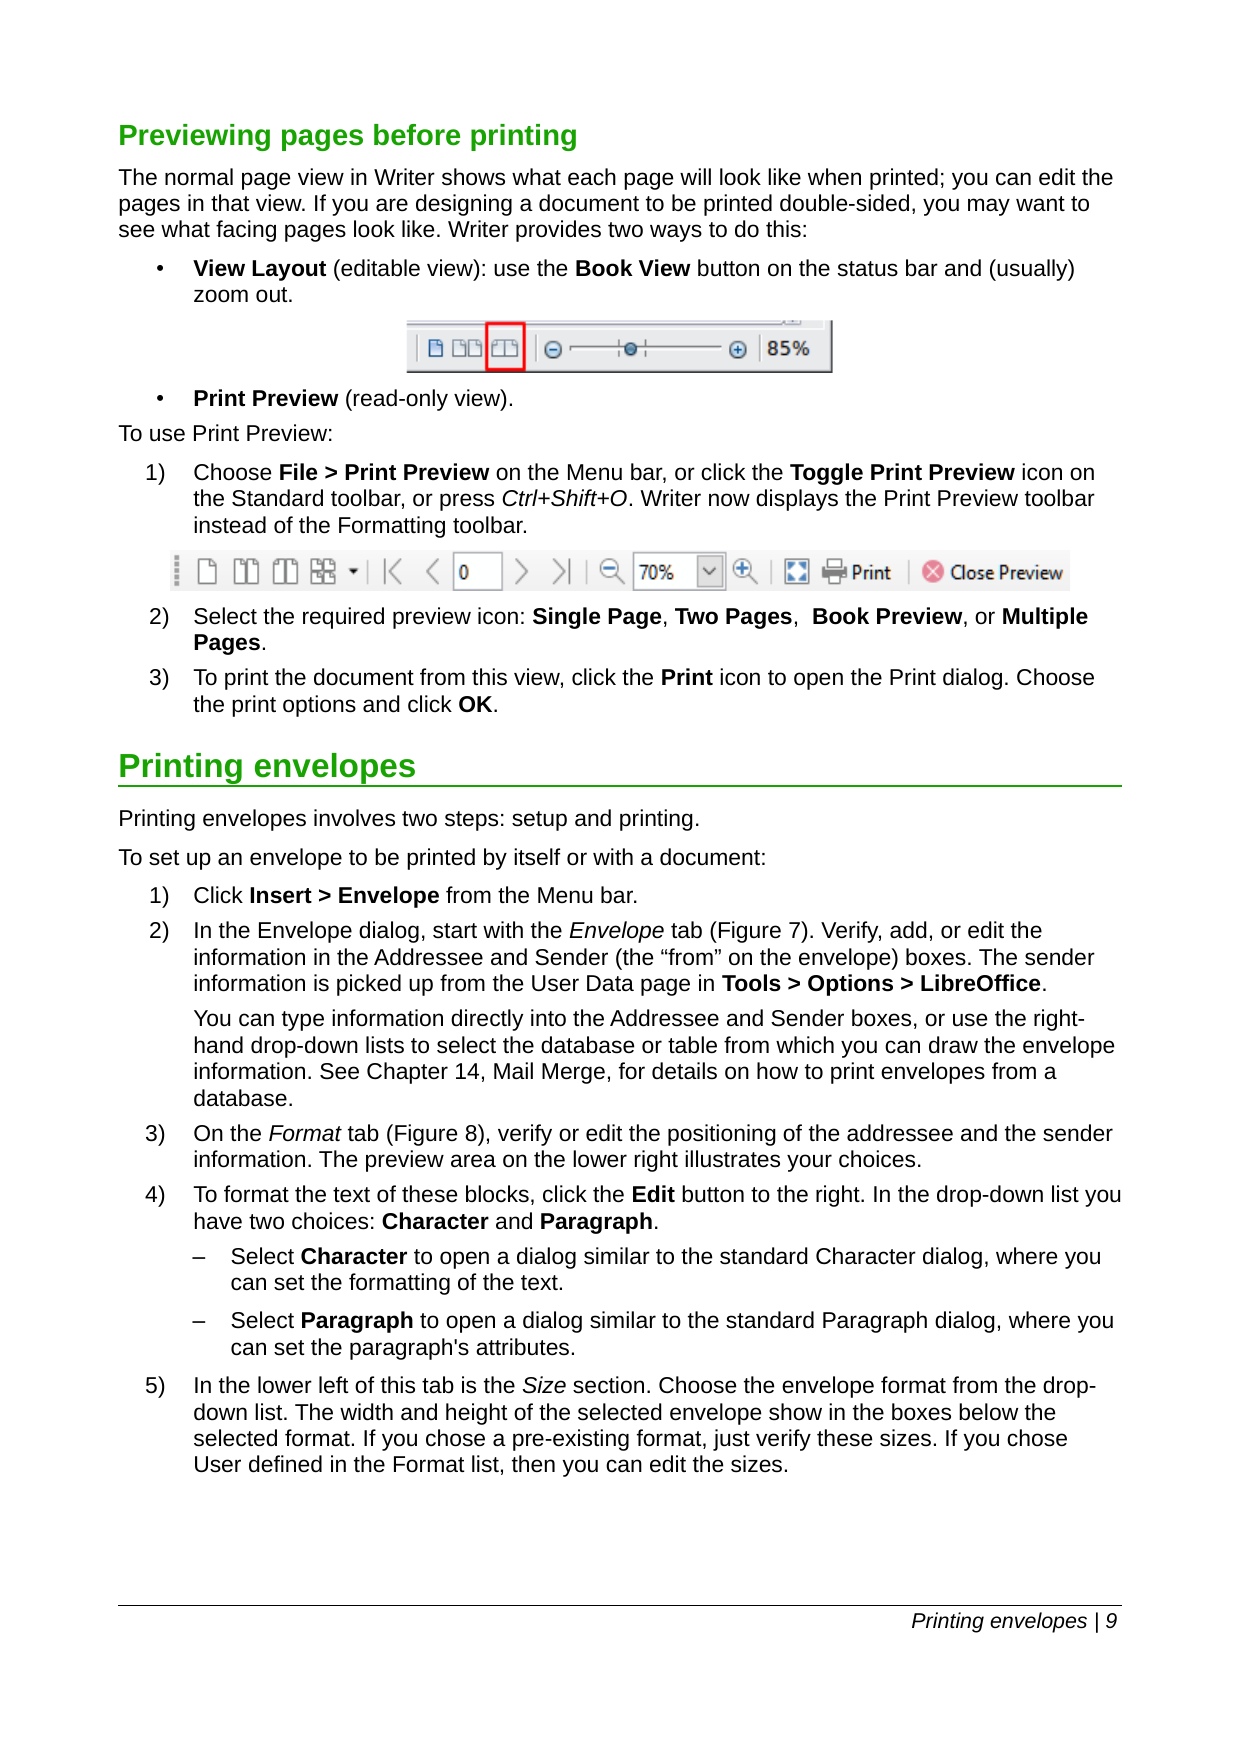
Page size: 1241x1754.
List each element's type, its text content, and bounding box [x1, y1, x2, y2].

list On the Format tab (Figure 8), verify or edit the positioning of the addressee and the sender information. The preview area on the lower right illustrates your choices. [165, 1120, 1122, 1172]
list To print the document from this view, click the Print icon to open the Print dialog. Choose the print options and click OK. [169, 664, 1122, 717]
list You can type information directly into the Addressee and Sender boxes, or use the right-hand drop-down lists to select the database or table from which you can draw the envelope information. See Chapter 14, Mail Merge, for details on how to print envelopes from a database. [165, 1005, 1122, 1111]
list To format the text of these blocks, click the Edit button to the right. In the drop-down list you have two choices: Character and Paragraph. [165, 1181, 1122, 1234]
list To set up an envelope to be printed by itself or with a document: [118, 843, 1122, 870]
list To use Print Preview: [118, 420, 1122, 446]
list View Layout (editable view): use the Book View button on the status bar and (usually) zoom out. [156, 255, 1122, 308]
picture [404, 319, 836, 373]
list In the Envelope dialog, start with the Envelope tab (Figure 7). Verify, add, or edit the information in the Addressee and Sender (the “from” on the envelope) boxes. The sender information is picked up from the User Data page in Tools > Options > LibreOffice. [169, 917, 1122, 997]
list Click Insert > Envelope from the Menu bar. [169, 882, 1122, 909]
list The normal page view in Writer shows what each page will look like when printed; you can edit the pages in that view. If you are designing a document to be printed double-sided, you may want to see what facing pages look like. Writer provides two ways to do this: [118, 163, 1122, 242]
text Printing envelopes involves two steps: setup and printing. [118, 804, 1122, 831]
subtitle Printing envelopes [118, 746, 1122, 785]
list Select Character to open a dialog similar to the standard Character dialog, where you can set the formatting of the text. [192, 1243, 1122, 1296]
list Select the required preview icon: Single Page, Two Pages, Book Preview, or Multiple Pages. [169, 603, 1122, 655]
picture [170, 550, 1071, 591]
list Choose File > Print Preview on the Menu bar, or click the Toggle Print Preview icon on the Standard toolbar, or press Ctrl+Shift+O. Writer now displays the Print Preview toolbar instead of the Formatting toolbar. [165, 459, 1122, 538]
subtitle Previewing pages before printing [118, 118, 1122, 152]
list In the lower left of this tab is the Size section. Choose the envelope format from the drop-down list. The width and height of the selected envelope show in the boxes below the selected format. If you chose a pre-existing format, just verify these sizes. If you chose User defined in the Format list, then you can edit the sizes. [165, 1372, 1122, 1478]
list Select Paragraph to open a dialog similar to the standard Paragraph dialog, where you can set the paragraph's attributes. [192, 1307, 1122, 1360]
list Print Preview (read-only view). [156, 385, 1122, 411]
